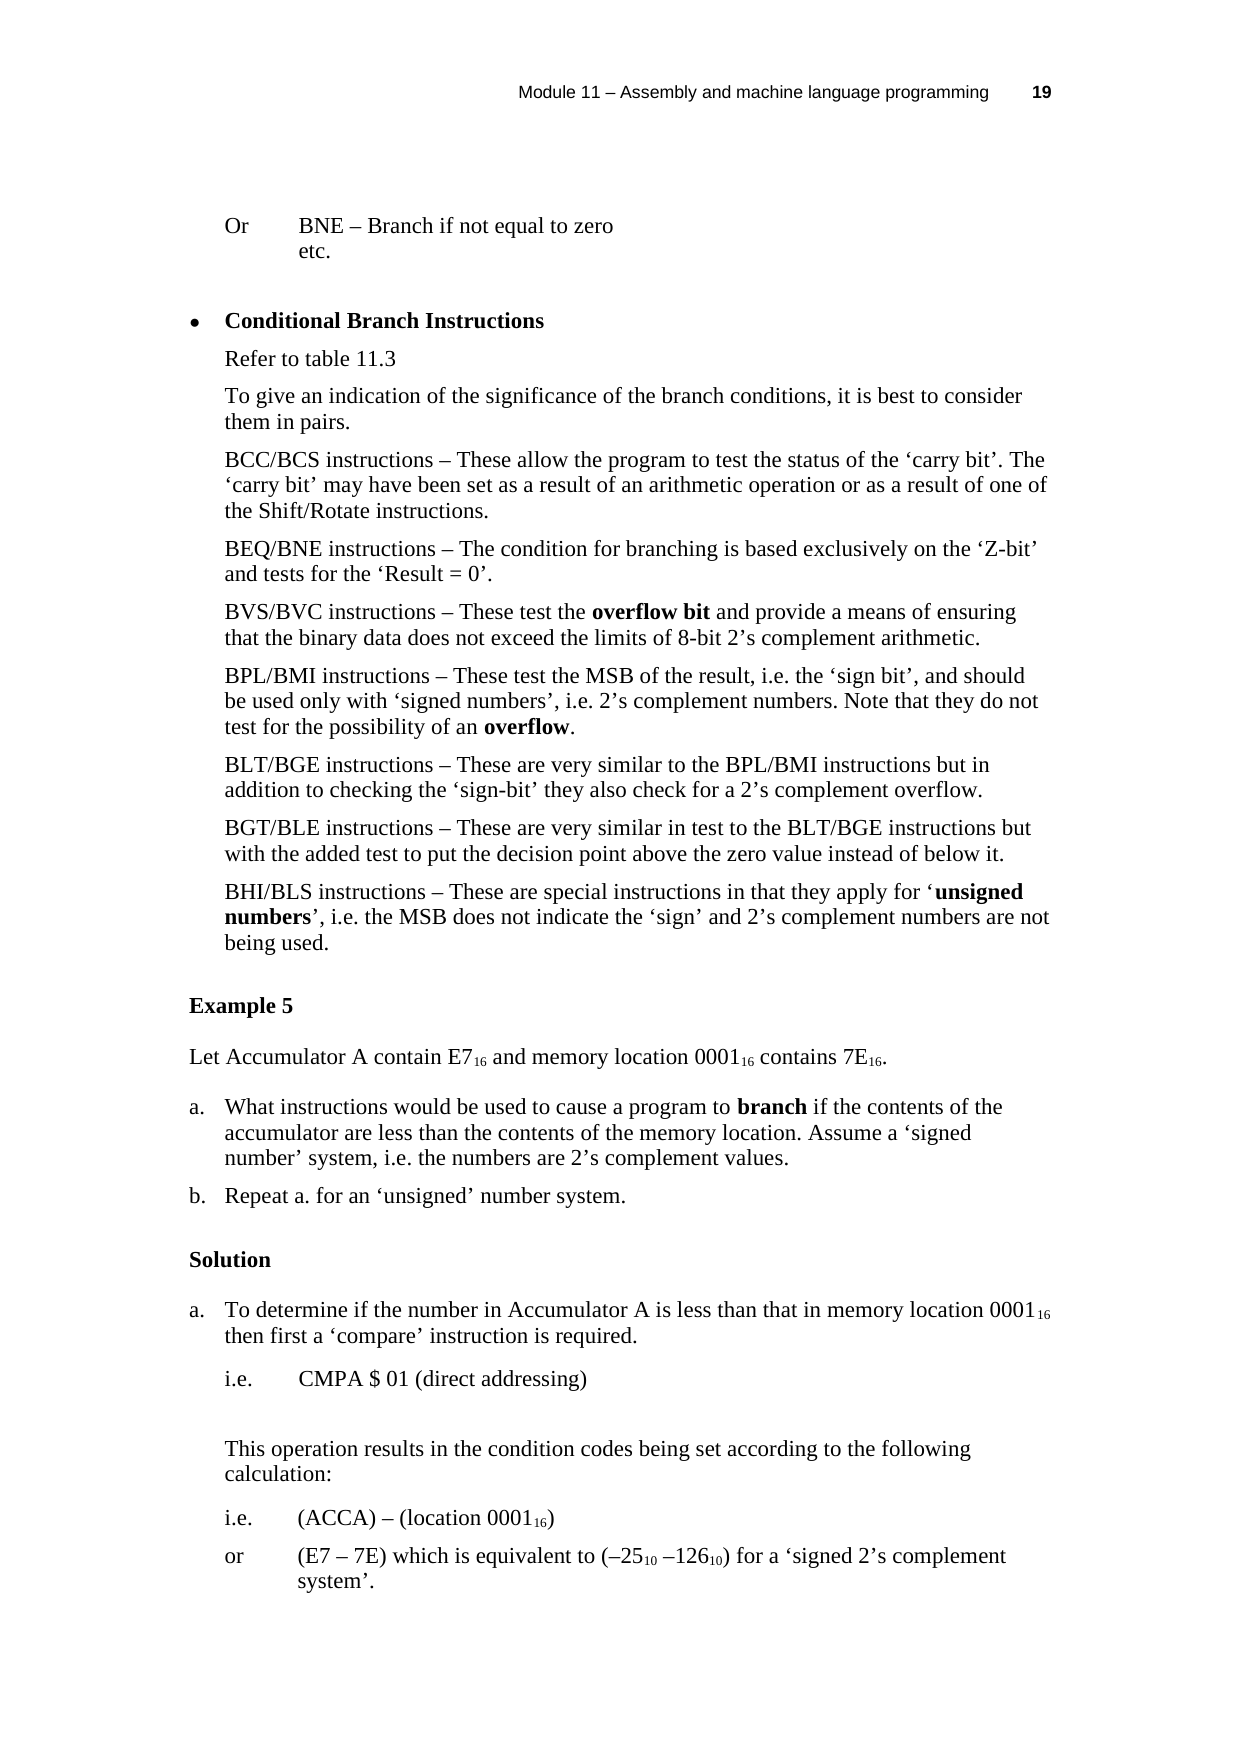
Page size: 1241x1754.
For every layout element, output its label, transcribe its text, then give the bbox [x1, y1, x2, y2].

text Let Accumulator A contain E716 and memory location 000116 contains 7E16. [189, 1043, 1051, 1069]
list Conditional Branch Instructions [189, 308, 1051, 333]
table_header CMPA $ 01 (direct addressing) [298, 1360, 680, 1398]
text BCC/BCS instructions – These allow the program to test the status of the ‘carry bit’. The ‘carry bit’ may have been set as a result of an arithmetic operation or as a result of one of the Shift/Rotate instructions. [224, 447, 1051, 523]
text BPL/BMI instructions – These test the MSB of the result, i.e. the ‘sign bit’, and should be used only with ‘signed numbers’, i.e. 2’s complement numbers. Note that they do not test for the possibility of an overflow. [224, 663, 1051, 739]
text Refer to table 11.3 [224, 346, 1051, 371]
table_header i.e. [224, 1360, 298, 1398]
table_cell (E7 – 7E) which is equivalent to (–2510 –12610) for a ‘signed 2’s complement system’. [297, 1537, 1046, 1599]
text BHI/BLS instructions – These are special instructions in that they apply for ‘unsigned numbers’, i.e. the MSB does not indicate the ‘sign’ and 2’s complement numbers are not being used. [224, 878, 1051, 981]
text Example 5 [189, 993, 1051, 1018]
text To give an indication of the significance of the branch conditions, it is best to consider them in pairs. [224, 383, 1051, 434]
text This operation results in the condition codes being set according to the following calculation: [224, 1436, 1051, 1487]
list What instructions would be used to cause a program to branch if the contents of the accumulator are less than the contents of the memory location. Assume a ‘signed number’ system, i.e. the numbers are 2’s complement values. [189, 1094, 1051, 1171]
table_header Or [224, 207, 298, 270]
text BVS/BVC instructions – These test the overflow bit and provide a means of ensuring that the binary data does not exceed the limits of 8-bit 2’s complement arithmetic. [224, 599, 1051, 650]
table_header (ACCA) – (location 000116) [297, 1499, 1046, 1537]
table_header BNE – Branch if not equal to zero etc. [298, 207, 782, 270]
table_header i.e. [224, 1499, 297, 1537]
text Solution [189, 1246, 1051, 1272]
text BLT/BGE instructions – These are very similar to the BPL/BMI instructions but in addition to checking the ‘sign-bit’ they also check for a 2’s complement overflow. [224, 752, 1051, 803]
text BGT/BLE instructions – These are very similar in test to the BLT/BGE instructions but with the added test to put the decision point above the zero value instead of below it. [224, 815, 1051, 866]
list Repeat a. for an ‘unsigned’ number system. [189, 1183, 1051, 1234]
table_cell or [224, 1537, 297, 1599]
list To determine if the number in Accumulator A is less than that in memory location 000116 then first a ‘compare’ instruction is required. [189, 1297, 1051, 1348]
text BEQ/BNE instructions – The condition for branching is based exclusively on the ‘Z-bit’ and tests for the ‘Result = 0’. [224, 536, 1051, 587]
